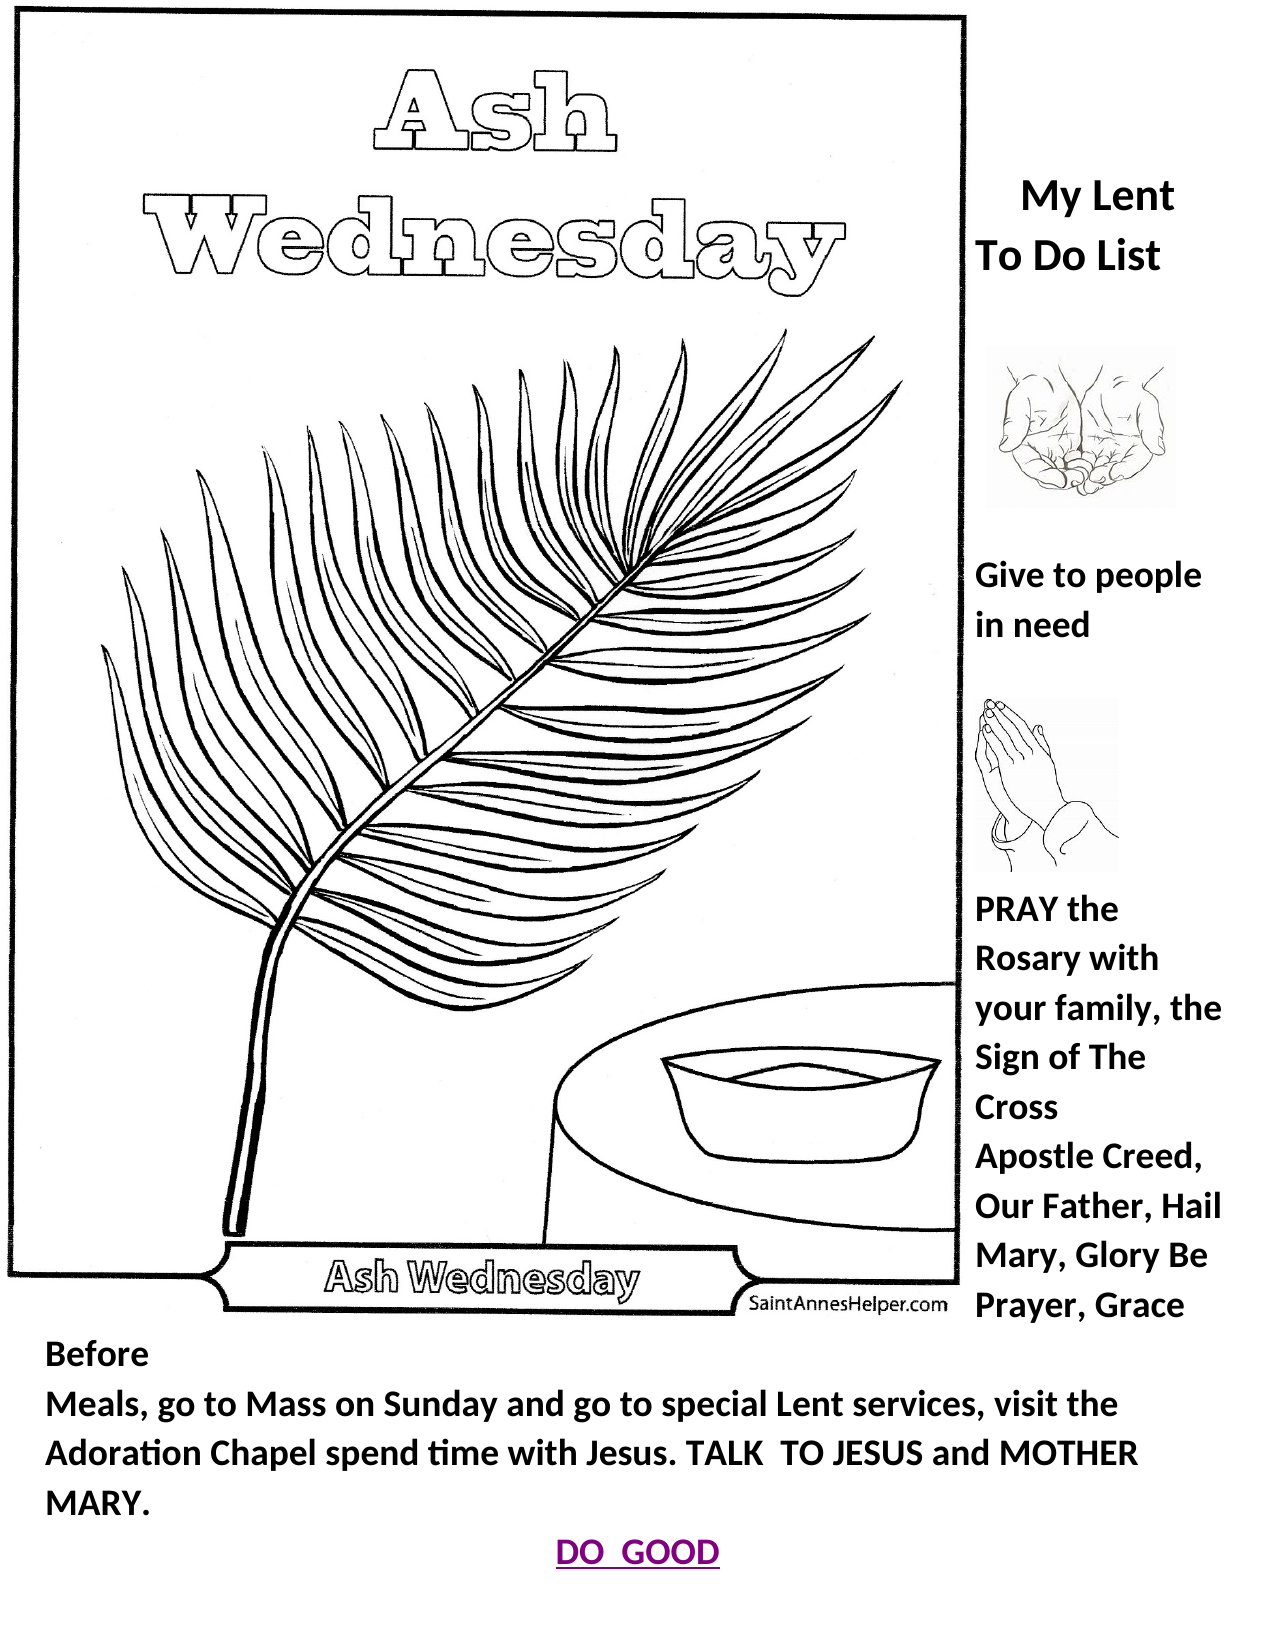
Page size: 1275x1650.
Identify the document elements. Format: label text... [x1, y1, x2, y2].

text Give to people in need [975, 551, 1230, 647]
text Apostle Creed, Our Father, Hail Mary, Glory Be Prayer, Grace Before [45, 1132, 1230, 1376]
text Meals, go to Mass on Sunday and go to special Lent services, visit the Adoration Chapel spend time with Jesus. TALK TO JESUS and MOTHER MARY. [45, 1379, 1230, 1524]
text PRAY the Rosary with your family, the Sign of The Cross [975, 700, 1230, 1128]
picture [985, 346, 1177, 508]
text DO GOOD [45, 1528, 1230, 1574]
text My Lent To Do List [975, 45, 1230, 282]
picture [0, 0, 1119, 1322]
